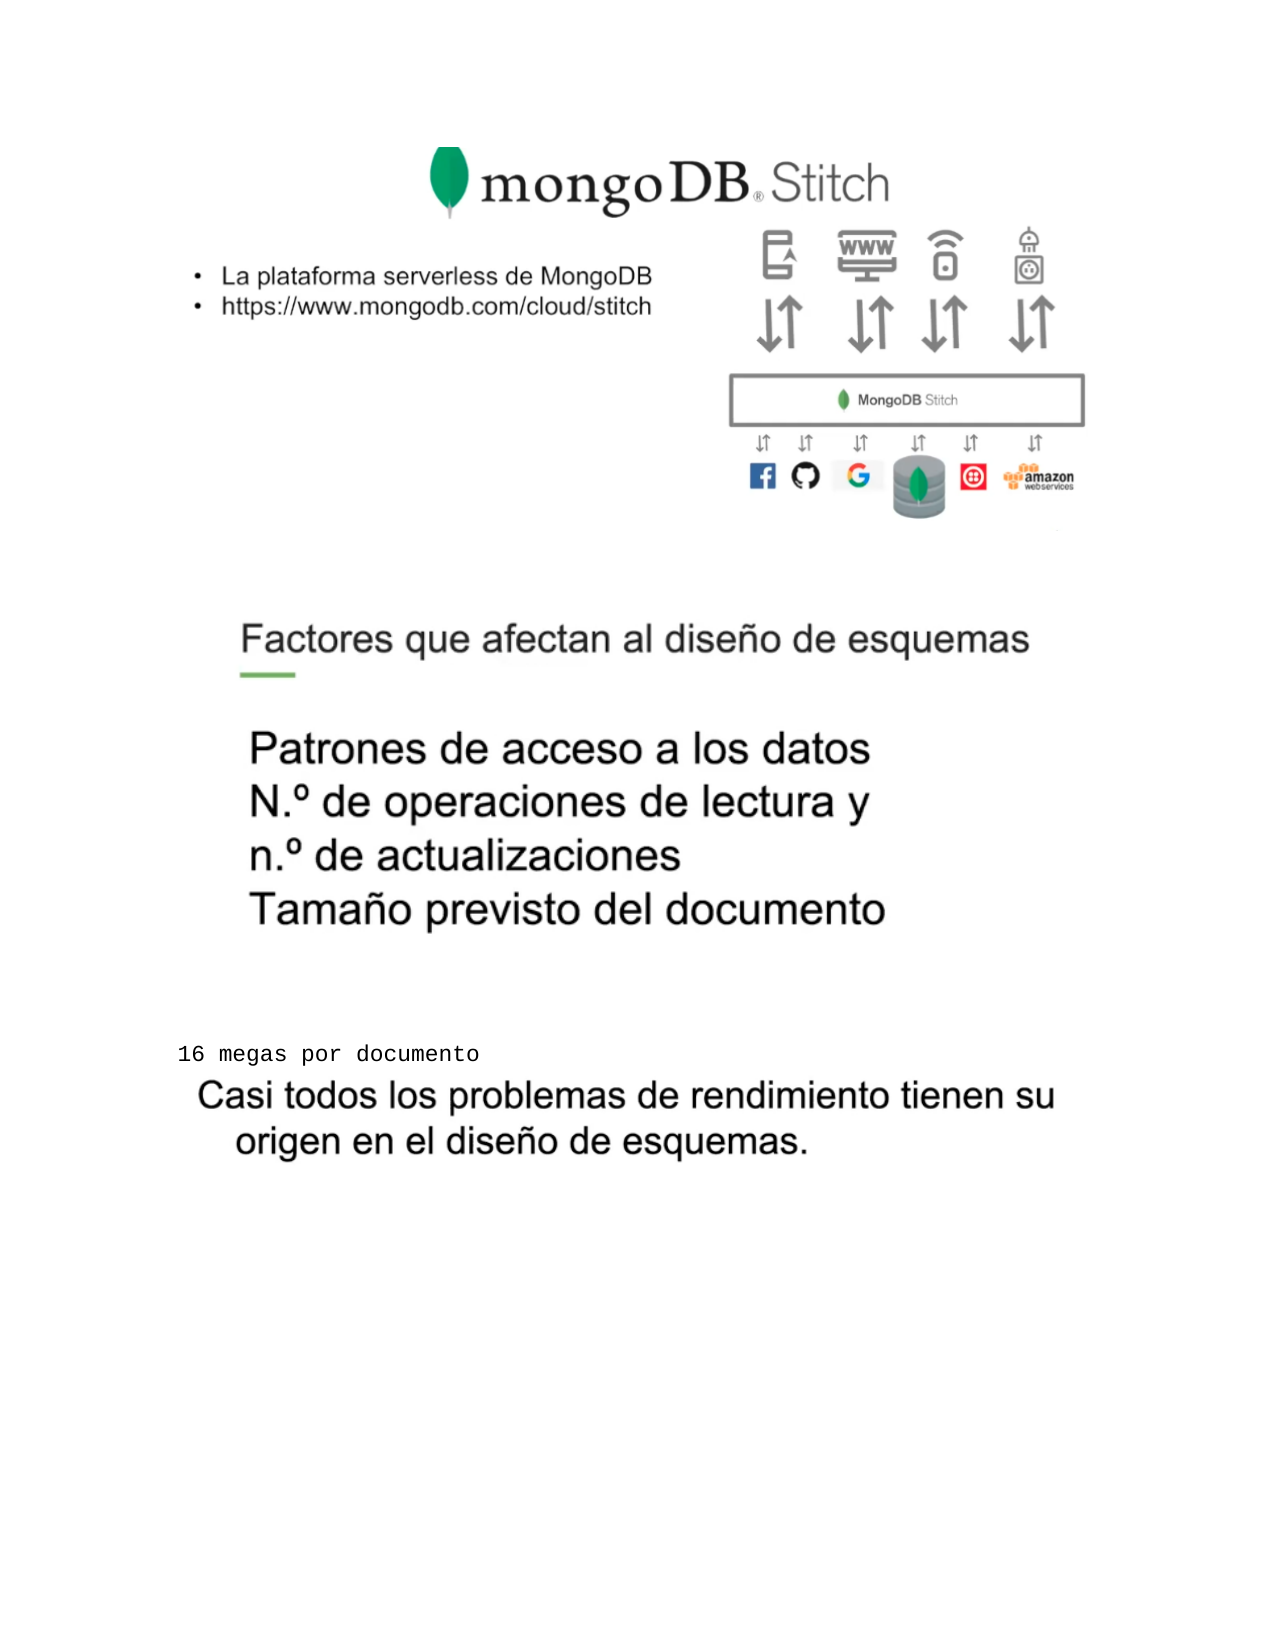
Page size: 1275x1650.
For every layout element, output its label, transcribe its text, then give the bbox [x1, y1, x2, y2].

picture [177, 1068, 1098, 1185]
text 16 megas por documento [177, 1043, 1098, 1068]
picture [177, 147, 1098, 531]
picture [224, 608, 1051, 939]
